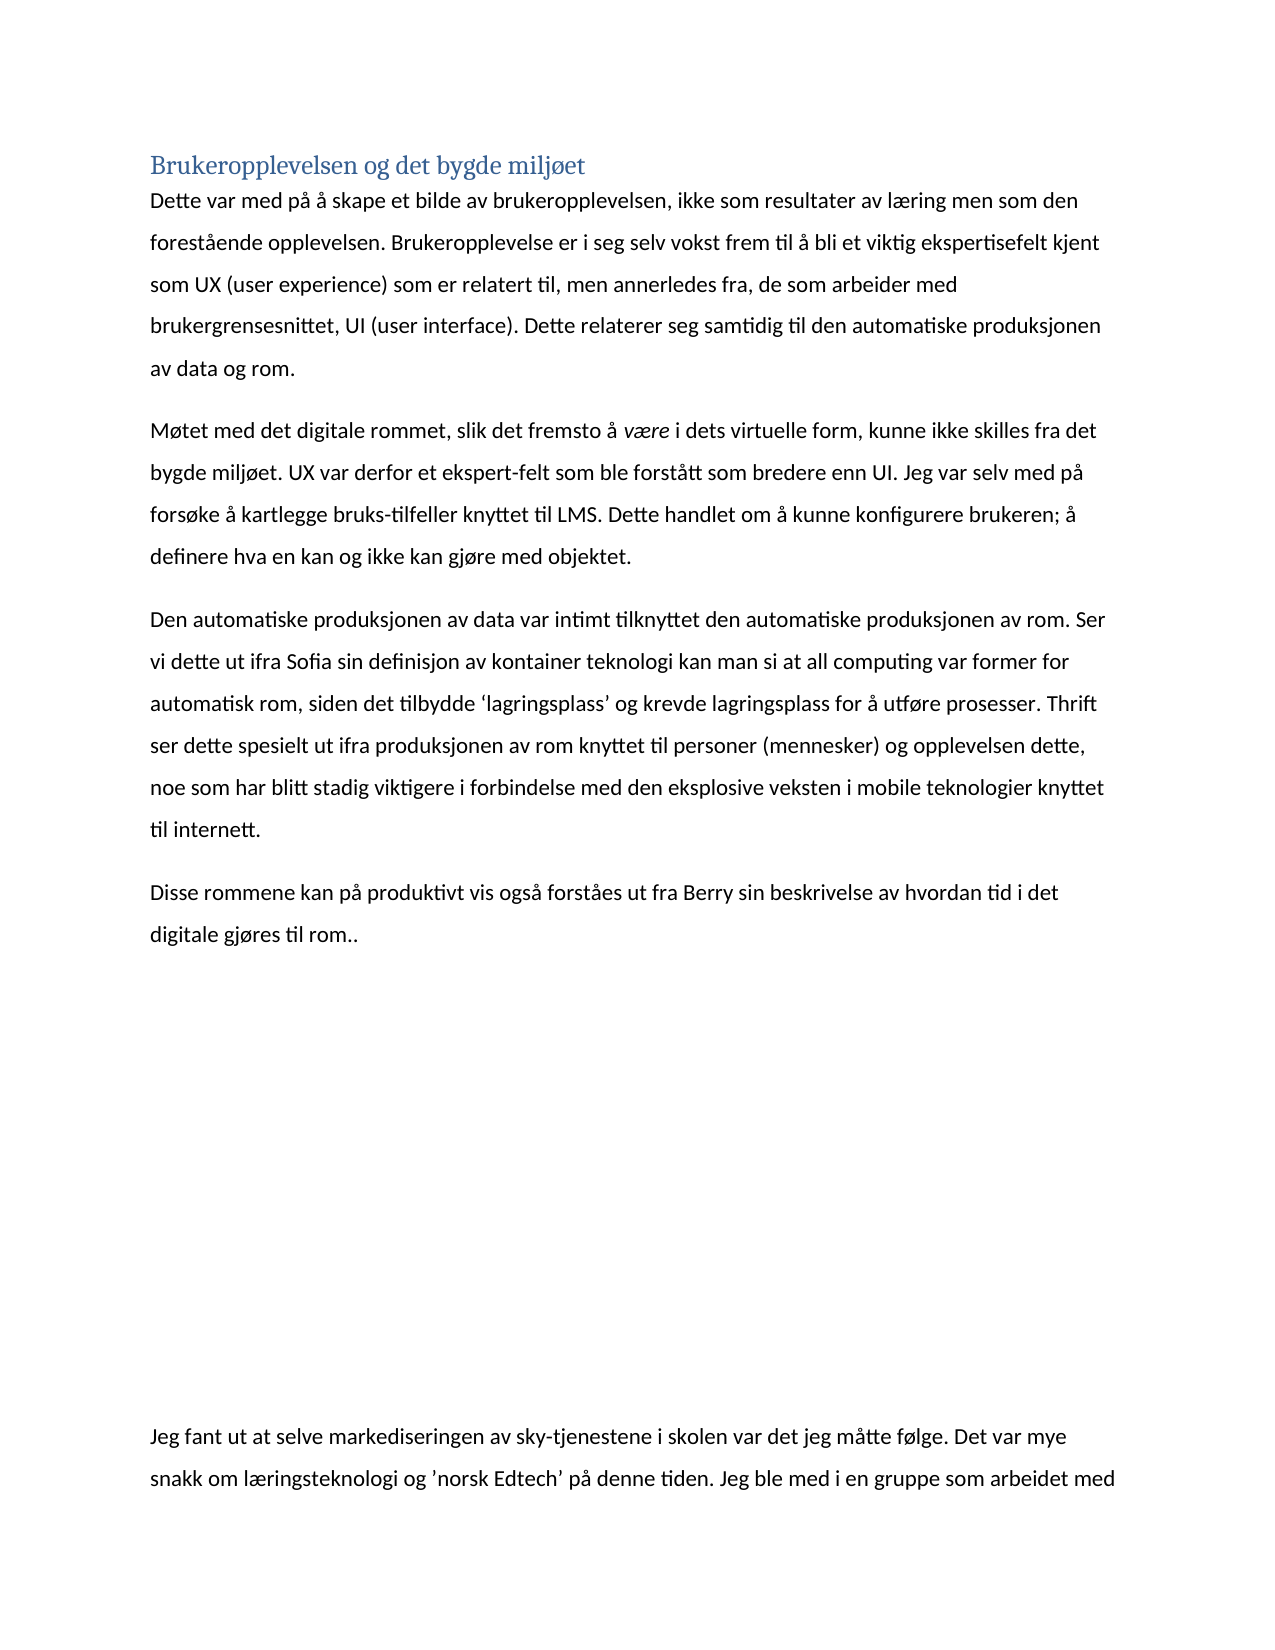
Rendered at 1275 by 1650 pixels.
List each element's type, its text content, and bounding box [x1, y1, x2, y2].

subtitle Brukeropplevelsen og det bygde miljøet [150, 150, 1125, 181]
text Den automatiske produksjonen av data var intimt tilknyttet den automatiske produksjonen av rom. Ser vi dette ut ifra Sofia sin definisjon av kontainer teknologi kan man si at all computing var former for automatisk rom, siden det tilbydde ‘lagringsplass’ og krevde lagringsplass for å utføre prosesser. Thrift ser dette spesielt ut ifra produksjonen av rom knyttet til personer (mennesker) og opplevelsen dette, noe som har blitt stadig viktigere i forbindelse med den eksplosive veksten i mobile teknologier knyttet til internett. [150, 605, 1125, 843]
text Dette var med på å skape et bilde av brukeropplevelsen, ikke som resultater av læring men som den forestående opplevelsen. Brukeropplevelse er i seg selv vokst frem til å bli et viktig ekspertisefelt kjent som UX (user experience) som er relatert til, men annerledes fra, de som arbeider med brukergrensesnittet, UI (user interface). Dette relaterer seg samtidig til den automatiske produksjonen av data og rom. [150, 186, 1125, 382]
text Jeg fant ut at selve markediseringen av sky-tjenestene i skolen var det jeg måtte følge. Det var mye snakk om læringsteknologi og ’norsk Edtech’ på denne tiden. Jeg ble med i en gruppe som arbeidet med [150, 1422, 1125, 1492]
text Disse rommene kan på produktivt vis også forståes ut fra Berry sin beskrivelse av hvordan tid i det digitale gjøres til rom.. [150, 878, 1125, 948]
text Møtet med det digitale rommet, slik det fremsto å være i dets virtuelle form, kunne ikke skilles fra det bygde miljøet. UX var derfor et ekspert-felt som ble forstått som bredere enn UI. Jeg var selv med på forsøke å kartlegge bruks-tilfeller knyttet til LMS. Dette handlet om å kunne konfigurere brukeren; å definere hva en kan og ikke kan gjøre med objektet. [150, 416, 1125, 570]
